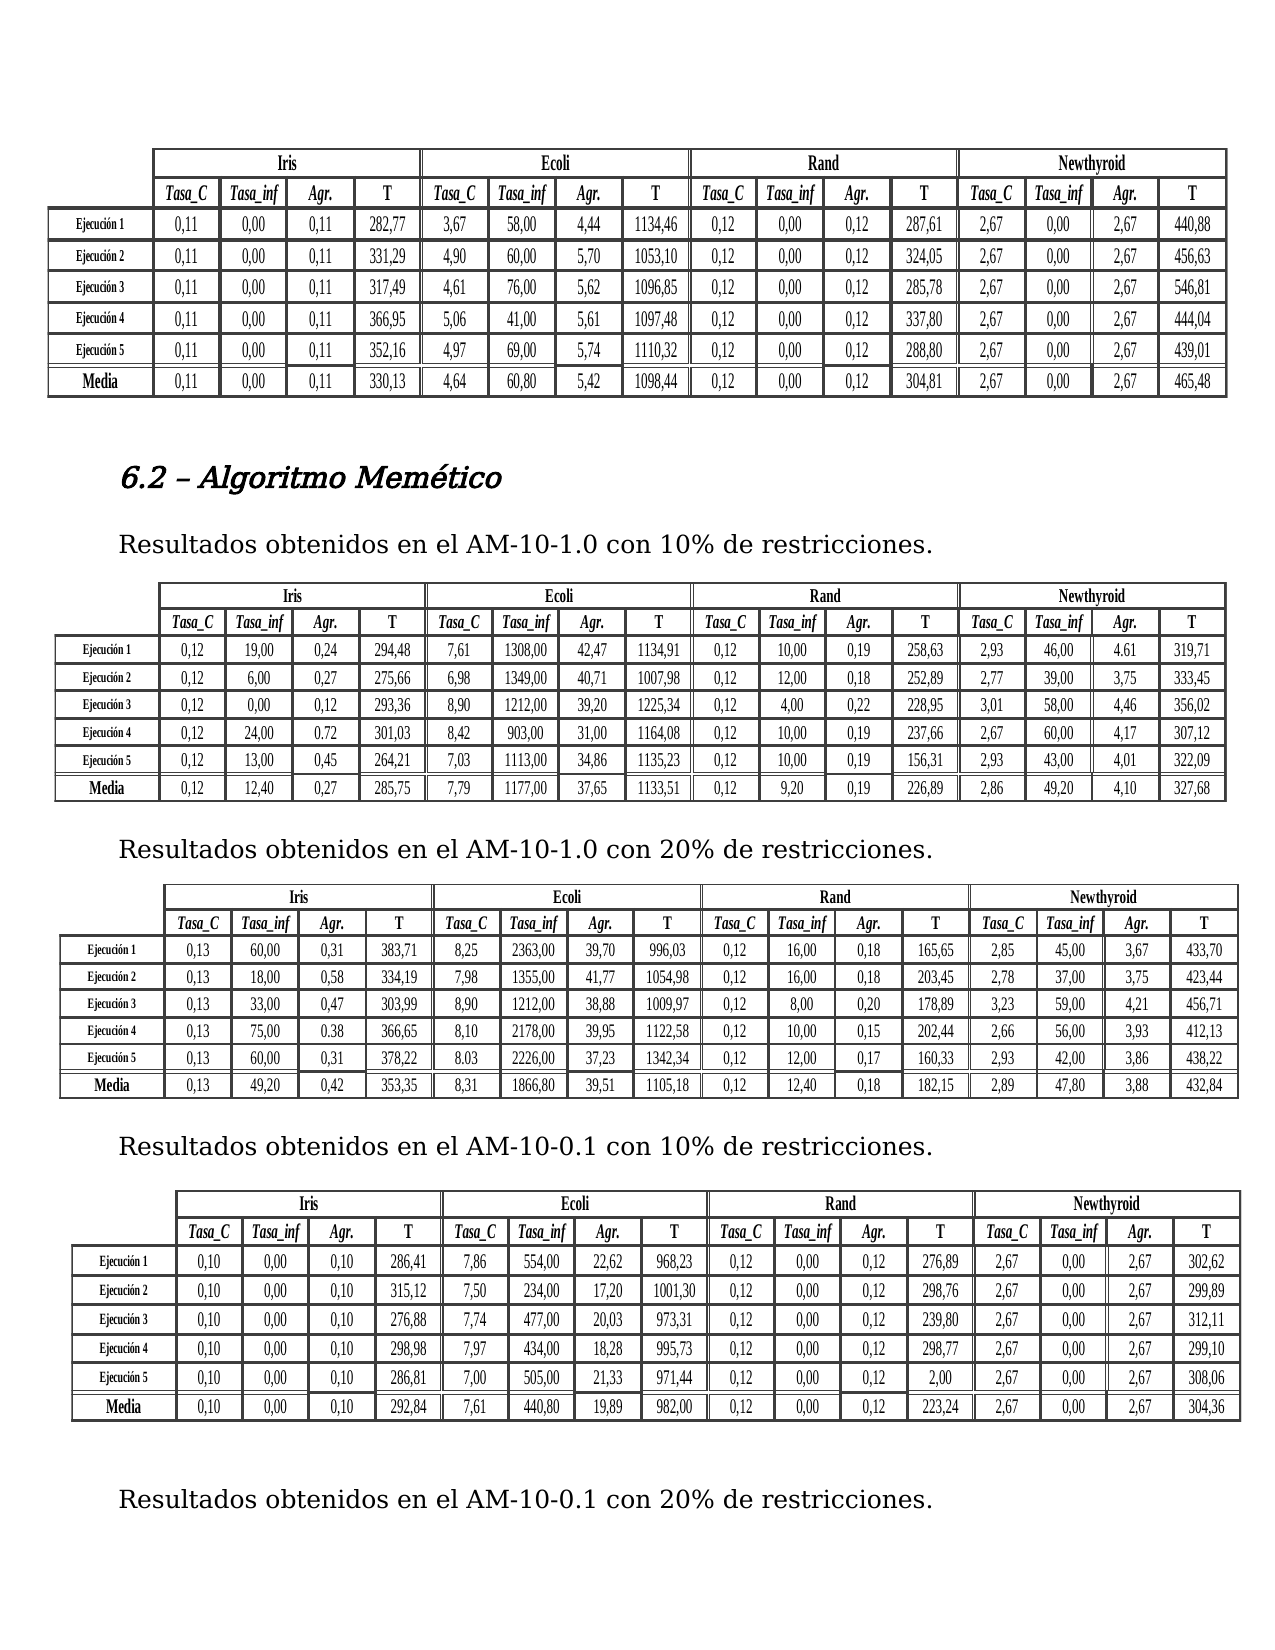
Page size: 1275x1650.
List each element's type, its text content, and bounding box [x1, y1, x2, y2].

text Resultados obtenidos en el AM-10-0.1 con 20% de restricciones. [118, 1483, 1157, 1513]
text Resultados obtenidos en el AM-10-0.1 con 10% de restricciones. [118, 1130, 1157, 1160]
text 6.2 – Algoritmo Memético [118, 459, 1157, 494]
text Resultados obtenidos en el AM-10-1.0 con 20% de restricciones. [118, 833, 1157, 863]
text Resultados obtenidos en el AM-10-1.0 con 10% de restricciones. [118, 529, 1157, 559]
